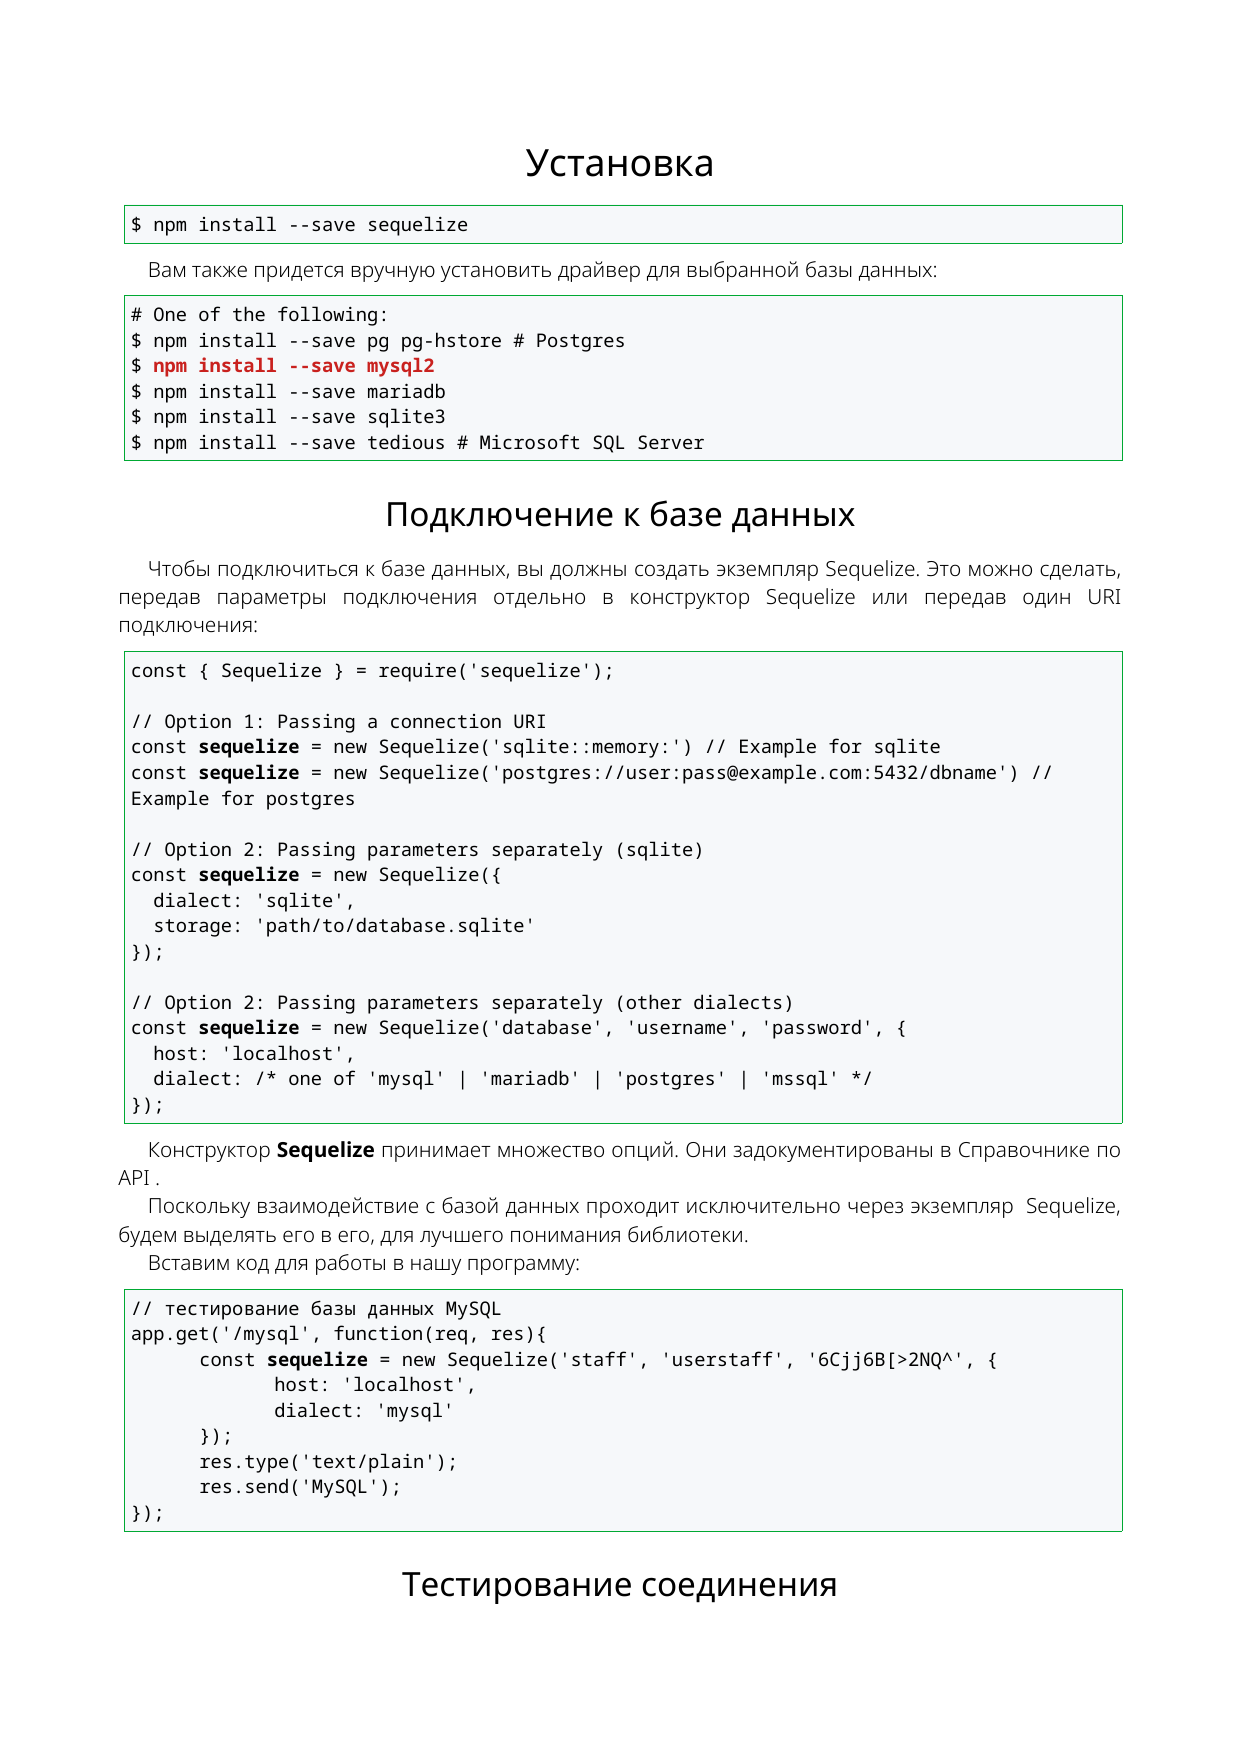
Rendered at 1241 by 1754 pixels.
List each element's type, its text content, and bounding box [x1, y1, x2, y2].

text app.get('/mysql', function(req, res){ [125, 1314, 1122, 1340]
subtitle Тестирование соединения [118, 1561, 1122, 1606]
text res.type('text/plain'); [125, 1442, 1122, 1467]
text }); [125, 931, 1122, 957]
text # One of the following: [125, 296, 1122, 321]
text const sequelize = new Sequelize('postgres://user:pass@example.com:5432/dbname') // Example for postgres [125, 753, 1122, 804]
text // Option 1: Passing a connection URI [125, 702, 1122, 727]
subtitle Установка [118, 136, 1122, 187]
text host: 'localhost', [125, 1033, 1122, 1059]
text Чтобы подключиться к базе данных, вы должны создать экземпляр Sequelize. Это можно сделать, передав параметры подключения отдельно в конструктор Sequelize или передав один URI подключения: [118, 554, 1122, 639]
text $ npm install --save sqlite3 [125, 397, 1122, 423]
text // Option 2: Passing parameters separately (sqlite) [125, 829, 1122, 855]
text res.send('MySQL'); [125, 1467, 1122, 1493]
text }); [125, 1493, 1122, 1531]
text // Option 2: Passing parameters separately (other dialects) [125, 982, 1122, 1008]
text dialect: /* one of 'mysql' | 'mariadb' | 'postgres' | 'mssql' */ [125, 1059, 1122, 1084]
text const sequelize = new Sequelize('database', 'username', 'password', { [125, 1008, 1122, 1033]
text // тестирование базы данных MySQL [125, 1290, 1122, 1314]
text const { Sequelize } = require('sequelize'); [125, 652, 1122, 676]
text const sequelize = new Sequelize('staff', 'userstaff', '6Cjj6B[>2NQ^', { [125, 1340, 1122, 1365]
text Вставим код для работы в нашу программу: [118, 1248, 1122, 1277]
text const sequelize = new Sequelize({ [125, 855, 1122, 880]
text dialect: 'mysql' [125, 1391, 1122, 1416]
text Конструктор Sequelize принимает множество опций. Они задокументированы в Справочнике по API . [118, 1135, 1122, 1192]
text $ npm install --save sequelize [125, 206, 1122, 243]
text storage: 'path/to/database.sqlite' [125, 906, 1122, 931]
text Вам также придется вручную установить драйвер для выбранной базы данных: [118, 255, 1122, 283]
text Поскольку взаимодействие с базой данных проходит исключительно через экземпляр Sequelize, будем выделять его в его, для лучшего понимания библиотеки. [118, 1192, 1122, 1248]
text dialect: 'sqlite', [125, 880, 1122, 906]
text $ npm install --save mariadb [125, 372, 1122, 397]
subtitle Подключение к базе данных [118, 491, 1122, 536]
text $ npm install --save tedious # Microsoft SQL Server [125, 423, 1122, 460]
text }); [125, 1416, 1122, 1442]
text $ npm install --save pg pg-hstore # Postgres [125, 321, 1122, 346]
text $ npm install --save mysql2 [125, 346, 1122, 372]
text }); [125, 1084, 1122, 1123]
text host: 'localhost', [125, 1365, 1122, 1391]
text const sequelize = new Sequelize('sqlite::memory:') // Example for sqlite [125, 727, 1122, 753]
